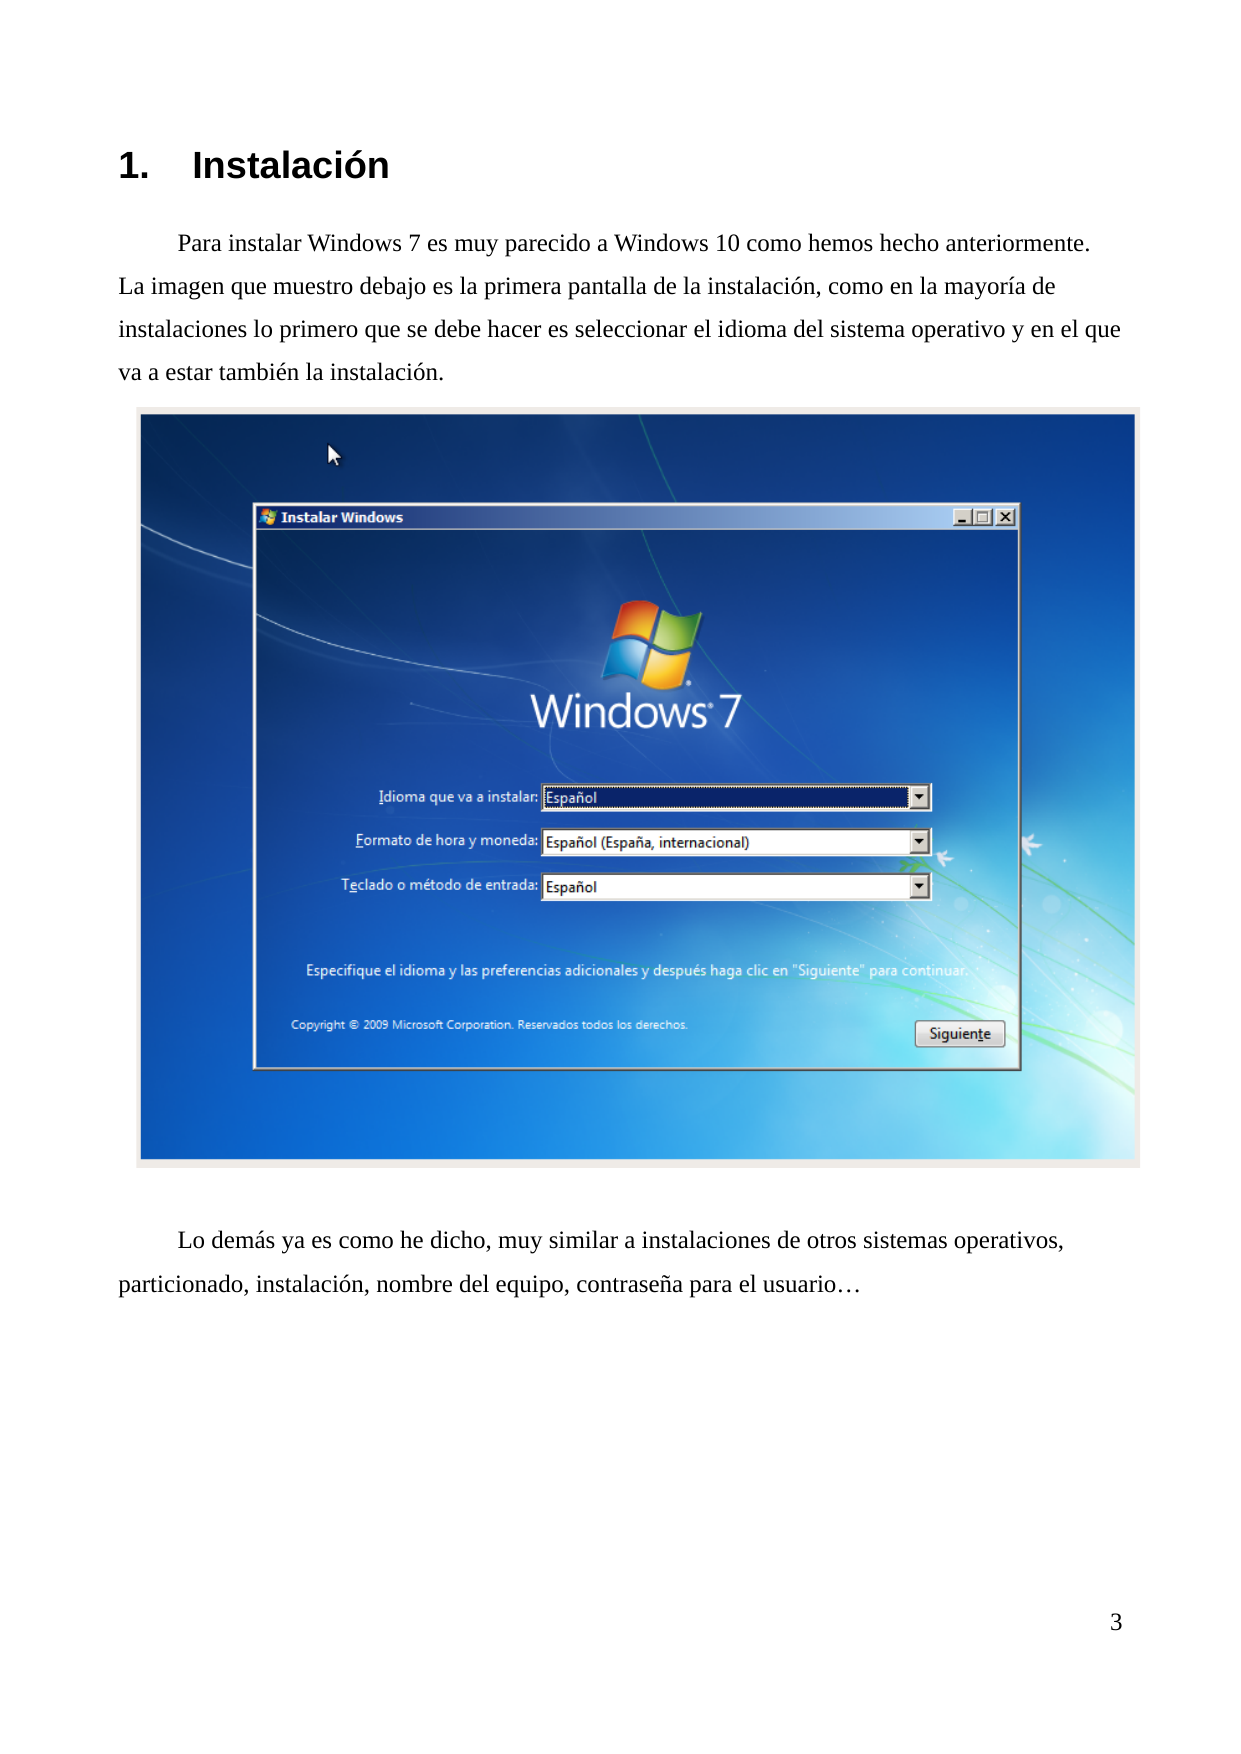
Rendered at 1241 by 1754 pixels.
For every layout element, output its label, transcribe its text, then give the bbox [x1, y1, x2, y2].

text Lo demás ya es como he dicho, muy similar a instalaciones de otros sistemas operativos, particionado, instalación, nombre del equipo, contraseña para el usuario… [118, 1226, 1122, 1297]
picture [136, 407, 1141, 1168]
subtitle Instalación [118, 143, 1122, 187]
text Para instalar Windows 7 es muy parecido a Windows 10 como hemos hecho anteriormente. La imagen que muestro debajo es la primera pantalla de la instalación, como en la mayoría de instalaciones lo primero que se debe hacer es seleccionar el idioma del sistema operativo y en el que va a estar también la instalación. [118, 228, 1122, 386]
